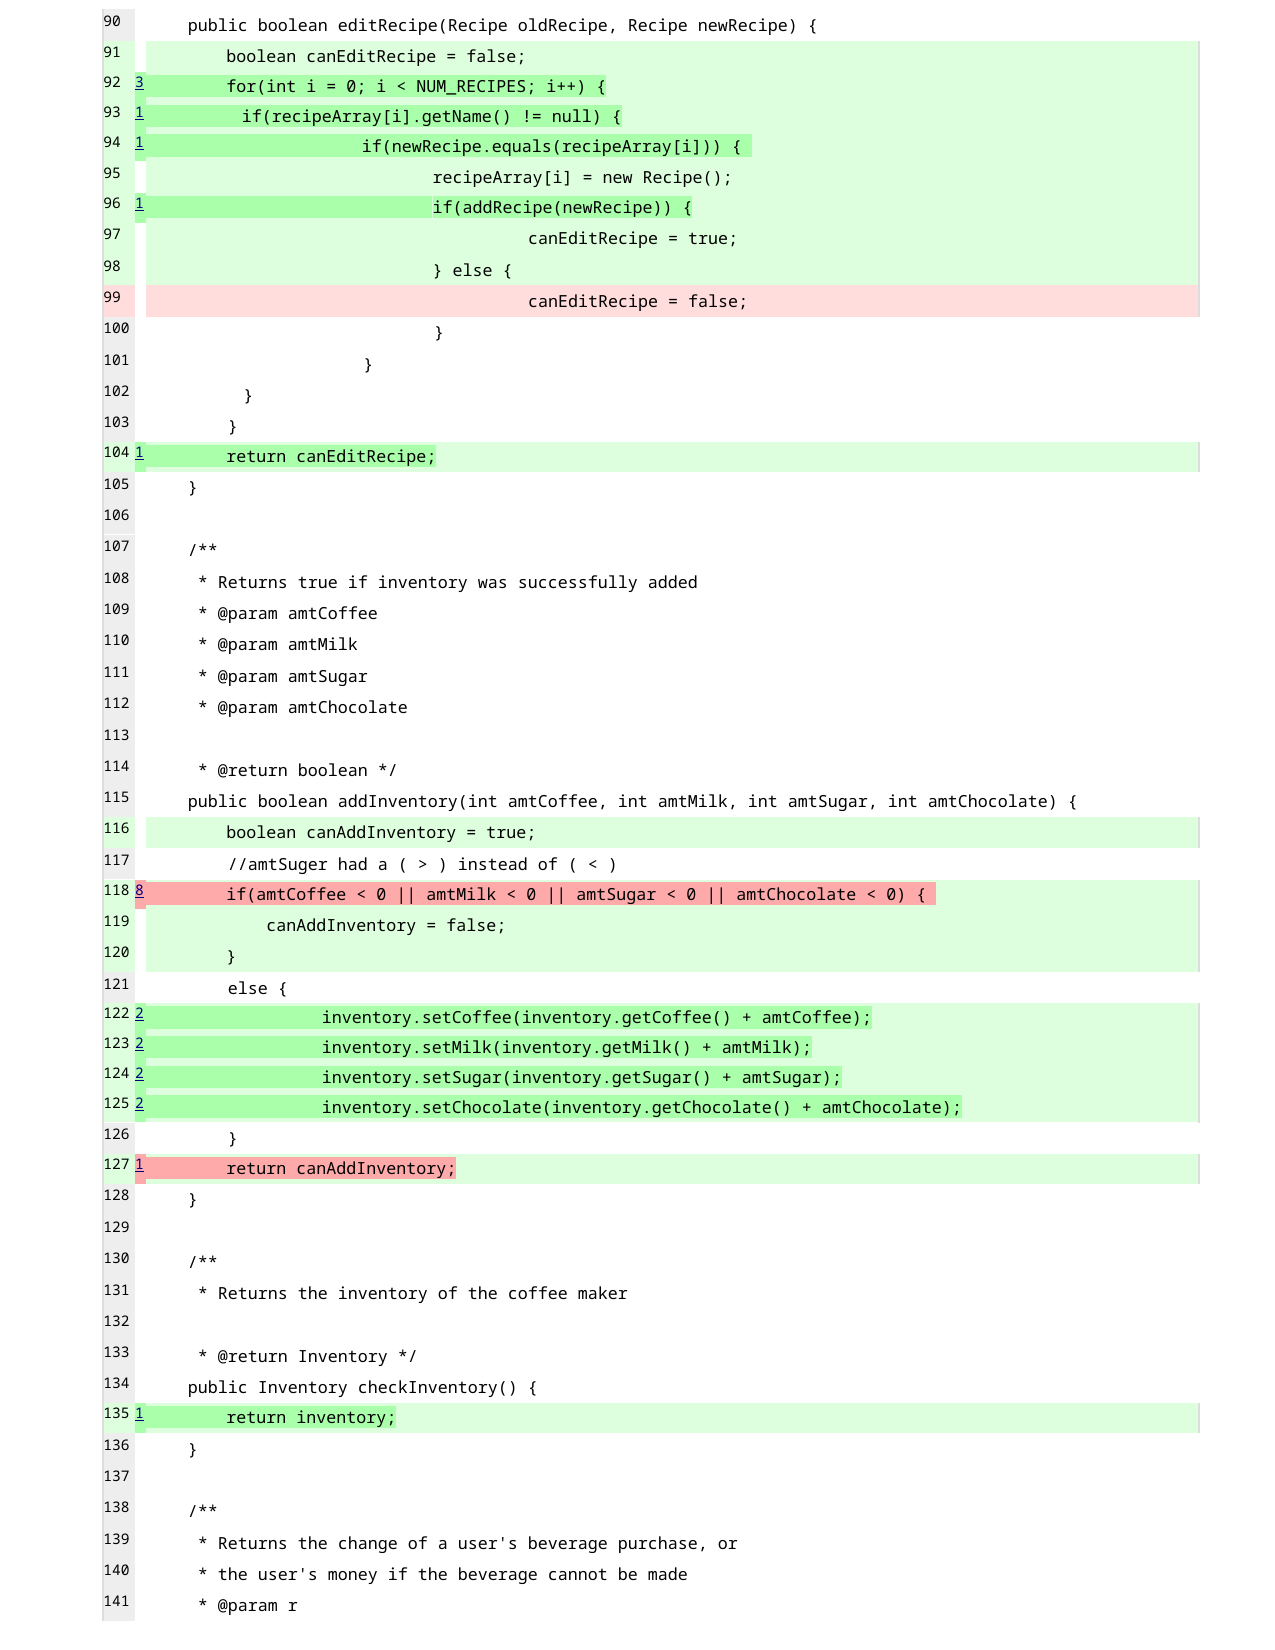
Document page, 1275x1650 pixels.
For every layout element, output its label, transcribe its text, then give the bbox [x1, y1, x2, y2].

table_cell 104 [104, 442, 135, 472]
table_cell [135, 1558, 146, 1590]
table_cell if(recipeArray[i].getName() != null) { [146, 102, 1198, 132]
table_cell /** [146, 535, 1199, 566]
table_cell 1 [135, 132, 146, 161]
table_cell [135, 848, 146, 879]
table_cell 132 [104, 1309, 135, 1340]
table_cell for(int i = 0; i < NUM_RECIPES; i++) { [146, 72, 1198, 102]
table_cell [135, 254, 146, 285]
table_cell 101 [104, 348, 135, 379]
table_cell * @param amtMilk [146, 629, 1199, 660]
table_cell 115 [104, 785, 135, 817]
table_cell * Returns the inventory of the coffee maker [146, 1278, 1199, 1309]
table_cell 118 [104, 880, 135, 909]
table_cell * @return Inventory */ [146, 1340, 1199, 1372]
table_cell } else { [146, 254, 1198, 285]
table_cell 123 [104, 1033, 135, 1063]
table_cell 113 [104, 723, 135, 754]
table_cell [135, 1309, 146, 1340]
table_cell 103 [104, 411, 135, 442]
table_cell [135, 41, 146, 72]
table_cell [135, 972, 146, 1003]
table_cell [135, 941, 146, 972]
table_cell 121 [104, 972, 135, 1003]
table_cell [135, 629, 146, 660]
table_cell return inventory; [146, 1403, 1198, 1433]
table_cell [135, 1372, 146, 1403]
table_cell 110 [104, 629, 135, 660]
table_cell 129 [104, 1215, 135, 1246]
table_cell } [146, 317, 1199, 348]
table_cell 2 [135, 1033, 146, 1063]
table_cell 96 [104, 193, 135, 223]
table_cell * @param amtSugar [146, 660, 1199, 691]
table_cell * @return boolean */ [146, 754, 1199, 785]
table_cell boolean canEditRecipe = false; [146, 41, 1198, 72]
table_cell * @param amtCoffee [146, 597, 1199, 629]
table_cell [135, 723, 146, 754]
table_cell 105 [104, 472, 135, 503]
table_cell [135, 817, 146, 848]
table_cell /** [146, 1246, 1199, 1278]
table_cell 138 [104, 1496, 135, 1527]
table_cell [135, 1340, 146, 1372]
table_cell 119 [104, 909, 135, 941]
table_cell 102 [104, 379, 135, 411]
table_cell if(amtCoffee < 0 || amtMilk < 0 || amtSugar < 0 || amtChocolate < 0) { [146, 880, 1198, 909]
table_cell 2 [135, 1003, 146, 1033]
table_cell * Returns the change of a user's beverage purchase, or [146, 1527, 1199, 1558]
table_cell } [146, 472, 1199, 503]
table_cell return canAddInventory; [146, 1154, 1198, 1184]
table_cell 139 [104, 1527, 135, 1558]
table_cell [135, 1496, 146, 1527]
table_cell } [146, 1184, 1199, 1215]
table_cell [135, 161, 146, 193]
table_cell 107 [104, 535, 135, 566]
table_cell [135, 566, 146, 597]
table_cell } [146, 348, 1199, 379]
table_cell [135, 754, 146, 785]
table_cell * @param amtChocolate [146, 691, 1199, 723]
table_cell 106 [104, 503, 135, 534]
table_cell [146, 503, 1199, 534]
table_cell [135, 535, 146, 566]
table_cell [135, 1215, 146, 1246]
table_cell 97 [104, 223, 135, 254]
table_cell 99 [104, 285, 135, 317]
table_cell inventory.setSugar(inventory.getSugar() + amtSugar); [146, 1063, 1198, 1093]
table_cell 116 [104, 817, 135, 848]
table_cell 124 [104, 1063, 135, 1093]
table_cell [135, 1527, 146, 1558]
table_cell return canEditRecipe; [146, 442, 1198, 472]
table_cell 108 [104, 566, 135, 597]
table_cell canEditRecipe = false; [146, 285, 1198, 317]
table_cell 109 [104, 597, 135, 629]
table_cell inventory.setMilk(inventory.getMilk() + amtMilk); [146, 1033, 1198, 1063]
table_cell 128 [104, 1184, 135, 1215]
table_cell if(addRecipe(newRecipe)) { [146, 193, 1198, 223]
table_cell [135, 1184, 146, 1215]
table_cell canAddInventory = false; [146, 909, 1198, 941]
table_cell if(newRecipe.equals(recipeArray[i])) { [146, 132, 1198, 161]
table_cell 95 [104, 161, 135, 193]
table_cell 92 [104, 72, 135, 102]
table_cell 8 [135, 880, 146, 909]
table_cell 94 [104, 132, 135, 161]
table_cell 125 [104, 1093, 135, 1122]
table_cell boolean canAddInventory = true; [146, 817, 1198, 848]
table_cell 127 [104, 1154, 135, 1184]
table_cell public Inventory checkInventory() { [146, 1372, 1199, 1403]
table_cell [135, 317, 146, 348]
table_cell 1 [135, 442, 146, 472]
table_cell [135, 223, 146, 254]
table_cell 1 [135, 1154, 146, 1184]
table_cell } [146, 1433, 1199, 1464]
table_cell [135, 1464, 146, 1496]
table_cell [135, 503, 146, 534]
table_cell * Returns true if inventory was successfully added [146, 566, 1199, 597]
table_cell [146, 1309, 1199, 1340]
table_cell [135, 1246, 146, 1278]
table_cell [146, 1215, 1199, 1246]
table_cell [135, 691, 146, 723]
table_cell //amtSuger had a ( > ) instead of ( < ) [146, 848, 1199, 879]
table_cell 137 [104, 1464, 135, 1496]
table_cell } [146, 941, 1198, 972]
table_cell else { [146, 972, 1199, 1003]
table_cell 141 [104, 1590, 135, 1621]
table_cell 134 [104, 1372, 135, 1403]
table_cell [135, 285, 146, 317]
table_cell 91 [104, 41, 135, 72]
table_cell [135, 348, 146, 379]
table_cell canEditRecipe = true; [146, 223, 1198, 254]
table_cell 1 [135, 102, 146, 132]
table_cell } [146, 379, 1199, 411]
table_cell [135, 1278, 146, 1309]
table_cell 90 [104, 9, 135, 41]
table_cell recipeArray[i] = new Recipe(); [146, 161, 1198, 193]
table_cell 131 [104, 1278, 135, 1309]
table_cell [135, 379, 146, 411]
table_cell 126 [104, 1123, 135, 1154]
table_cell [146, 723, 1199, 754]
table_cell 114 [104, 754, 135, 785]
table_cell [135, 785, 146, 817]
table_cell 93 [104, 102, 135, 132]
table_cell [135, 597, 146, 629]
table_cell 100 [104, 317, 135, 348]
table_cell [146, 1464, 1199, 1496]
table_cell 135 [104, 1403, 135, 1433]
table_cell [135, 411, 146, 442]
table_cell /** [146, 1496, 1199, 1527]
table_cell 3 [135, 72, 146, 102]
table_cell 1 [135, 1403, 146, 1433]
table_cell inventory.setChocolate(inventory.getChocolate() + amtChocolate); [146, 1093, 1198, 1122]
table_cell 2 [135, 1093, 146, 1122]
table_cell inventory.setCoffee(inventory.getCoffee() + amtCoffee); [146, 1003, 1198, 1033]
table_cell 117 [104, 848, 135, 879]
table_cell [135, 660, 146, 691]
table_cell * @param r [146, 1590, 1199, 1621]
table_cell [135, 909, 146, 941]
table_cell } [146, 1123, 1199, 1154]
table_cell [135, 1590, 146, 1621]
table_cell 111 [104, 660, 135, 691]
table_cell 98 [104, 254, 135, 285]
table_cell 136 [104, 1433, 135, 1464]
table_cell 122 [104, 1003, 135, 1033]
table_cell [135, 9, 146, 41]
table_cell * the user's money if the beverage cannot be made [146, 1558, 1199, 1590]
table_cell } [146, 411, 1199, 442]
table_cell public boolean addInventory(int amtCoffee, int amtMilk, int amtSugar, int amtChocolate) { [146, 785, 1199, 817]
table_cell [135, 1433, 146, 1464]
table_cell 2 [135, 1063, 146, 1093]
table_cell [135, 472, 146, 503]
table_cell 130 [104, 1246, 135, 1278]
table_cell 1 [135, 193, 146, 223]
table_cell 120 [104, 941, 135, 972]
table_cell 133 [104, 1340, 135, 1372]
table_cell 112 [104, 691, 135, 723]
table_cell [135, 1123, 146, 1154]
table_cell 140 [104, 1558, 135, 1590]
table_cell public boolean editRecipe(Recipe oldRecipe, Recipe newRecipe) { [146, 9, 1199, 41]
